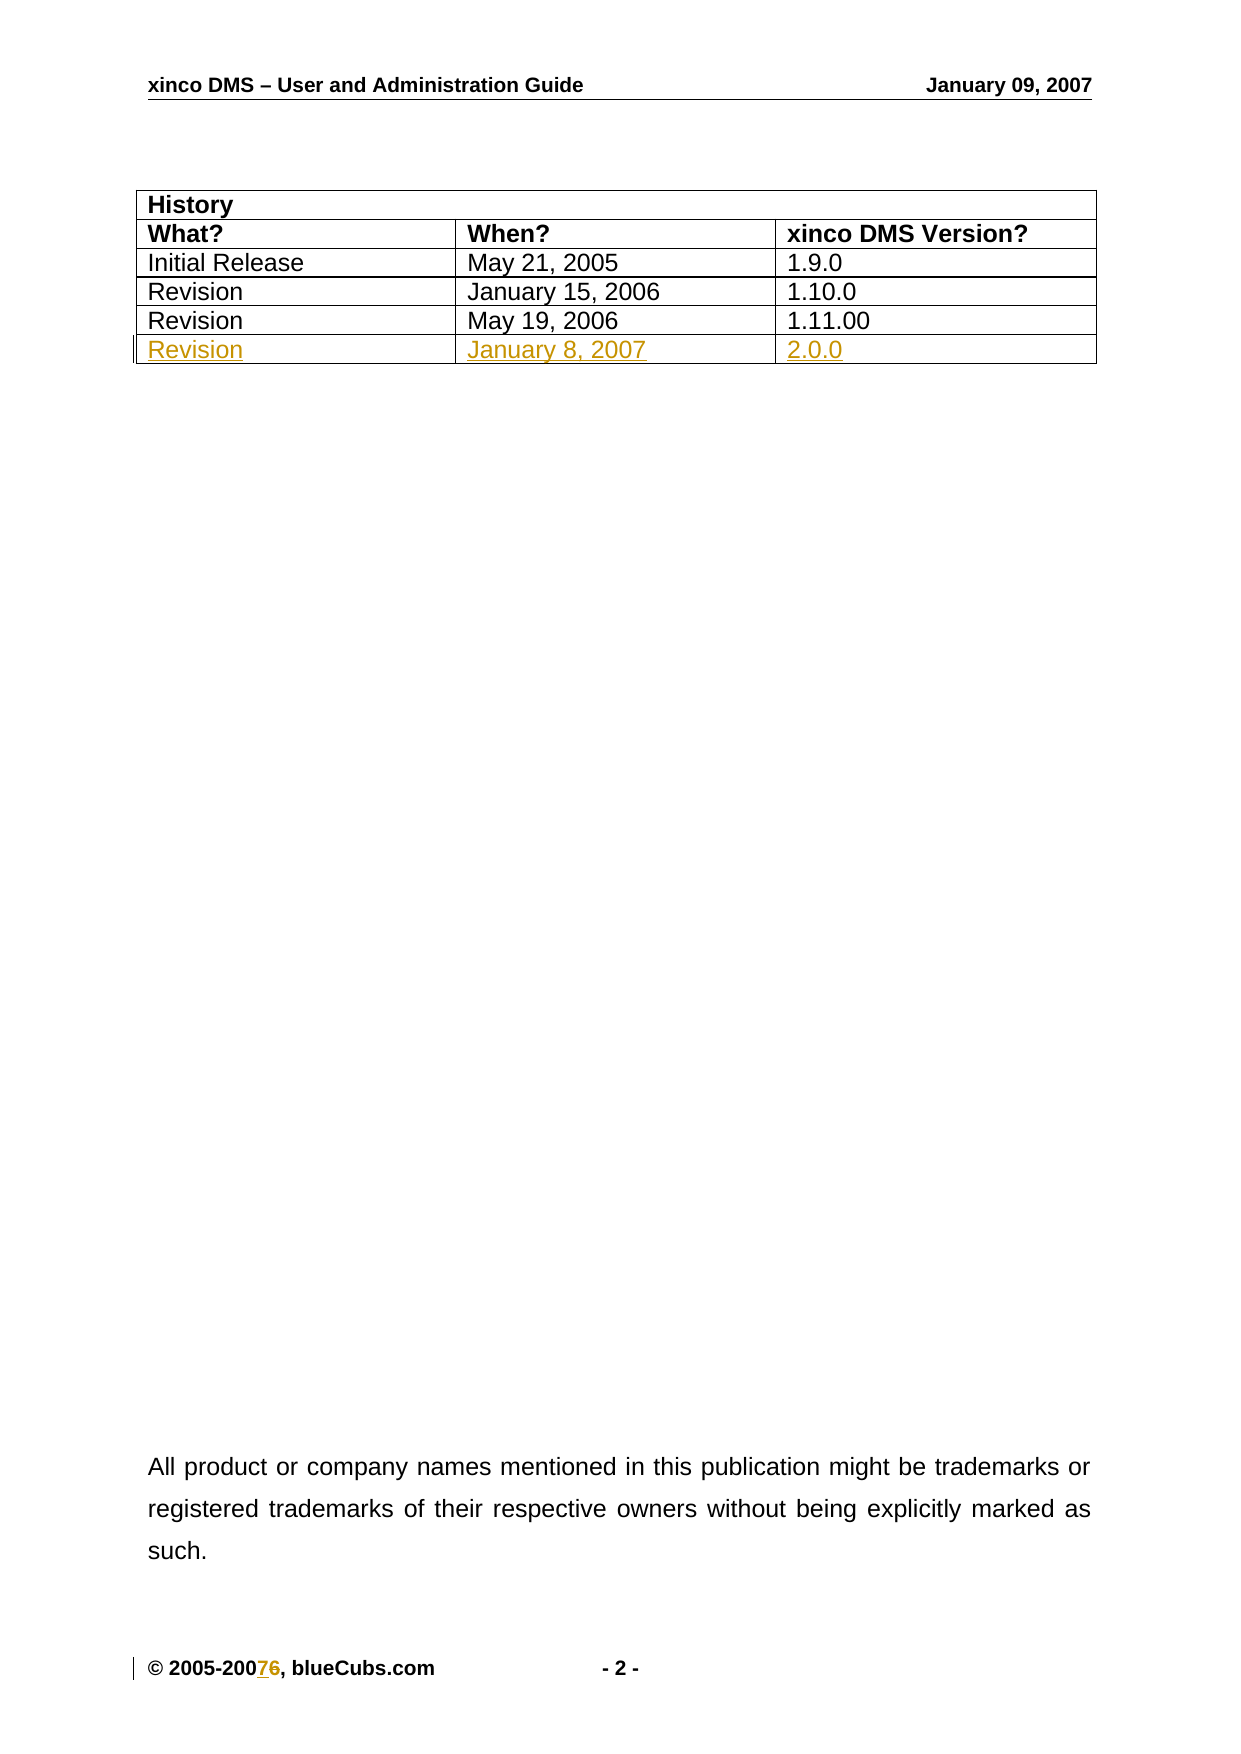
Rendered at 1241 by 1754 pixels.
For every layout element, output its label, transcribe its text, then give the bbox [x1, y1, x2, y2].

text All product or company names mentioned in this publication might be trademarks or registered trademarks of their respective owners without being explicitly marked as such. [148, 1453, 1092, 1565]
table_cell 2.0.0 [776, 335, 1096, 363]
table_cell May 19, 2006 [456, 306, 775, 334]
table_cell January 15, 2006 [456, 278, 775, 305]
table_header History [137, 191, 1096, 218]
table_cell 1.10.0 [776, 278, 1096, 305]
table_cell Initial Release [137, 249, 455, 276]
table_cell Revision [137, 335, 455, 363]
table_cell 1.11.00 [776, 306, 1096, 334]
table_cell Revision [137, 306, 455, 334]
table_cell January 8, 2007 [456, 335, 775, 363]
table_cell 1.9.0 [776, 249, 1096, 276]
table_cell xinco DMS Version? [776, 220, 1096, 247]
table_cell When? [456, 220, 775, 247]
table_cell What? [137, 220, 455, 247]
table_cell May 21, 2005 [456, 249, 775, 276]
table_cell Revision [137, 278, 455, 305]
